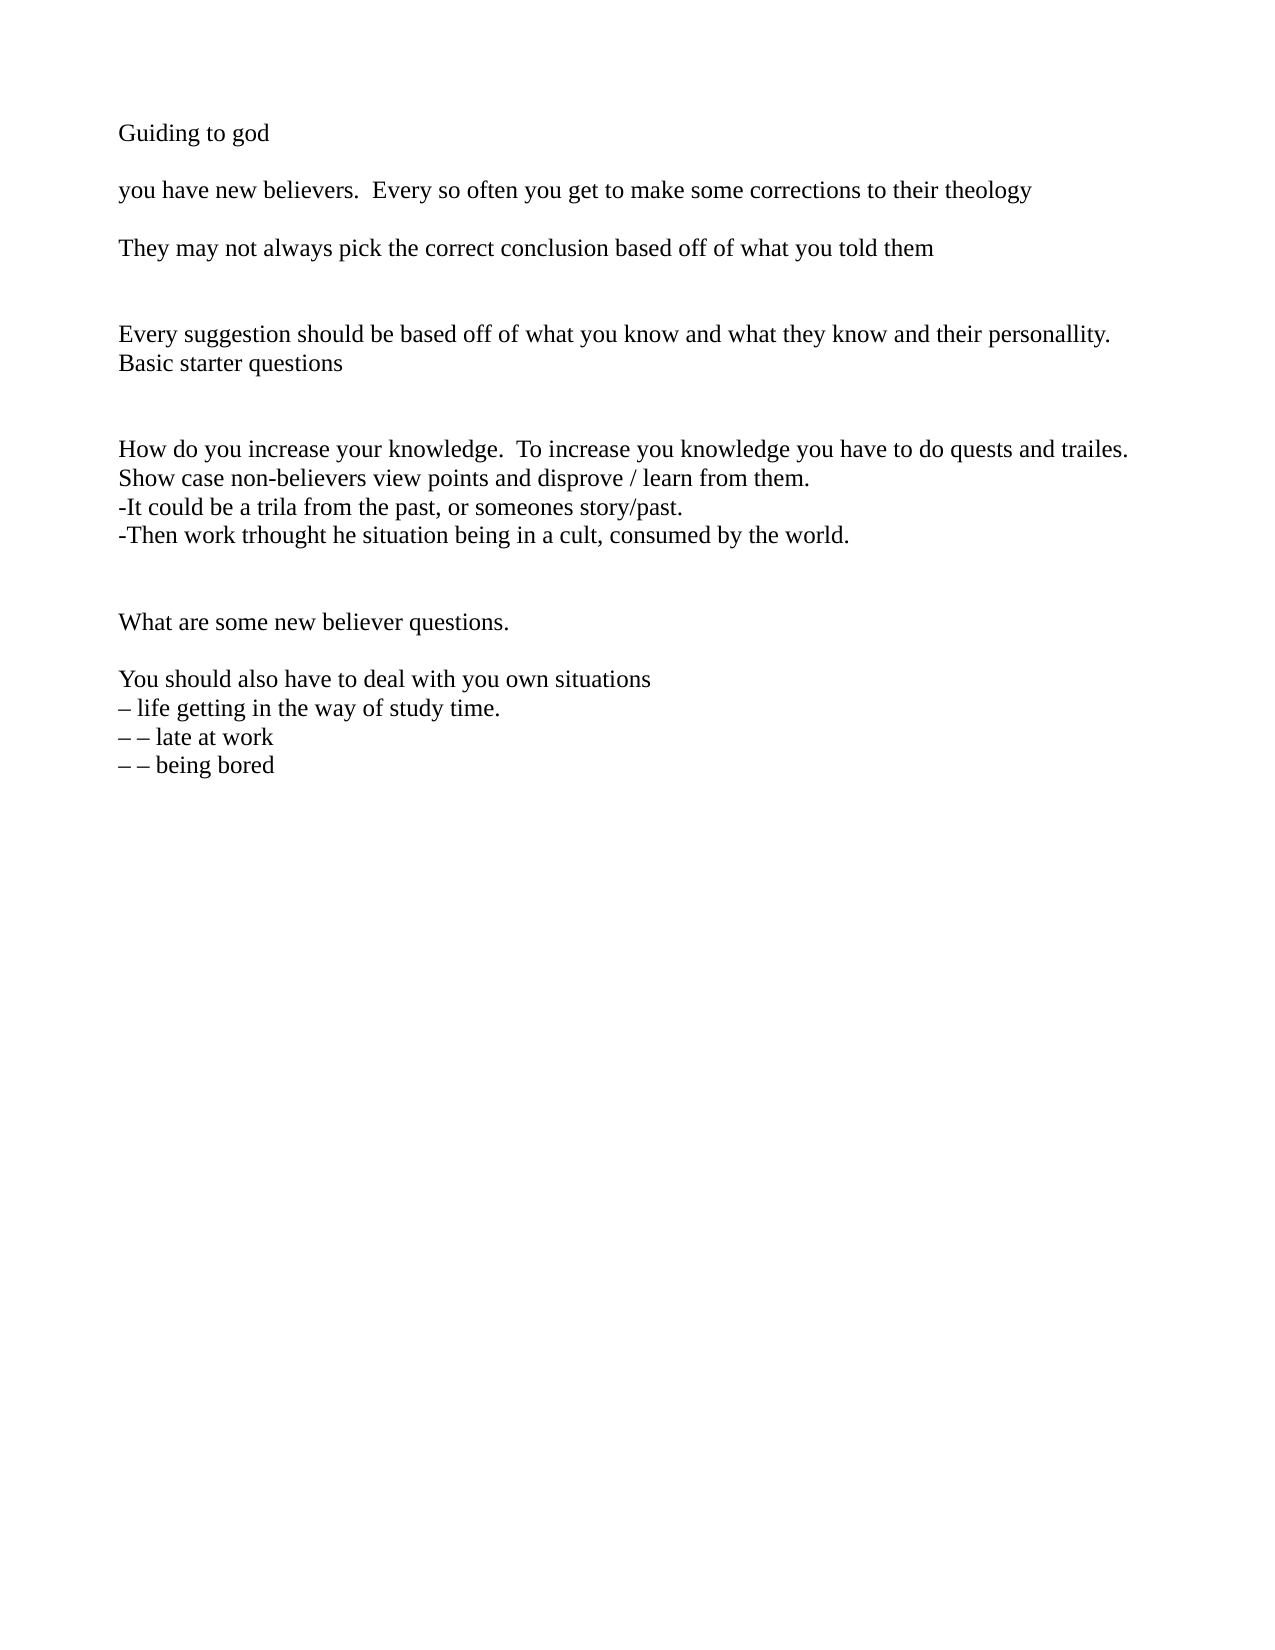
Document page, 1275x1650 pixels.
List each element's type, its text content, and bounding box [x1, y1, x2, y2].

text Guiding to god [118, 118, 1157, 147]
text you have new believers. Every so often you get to make some corrections to their theology [118, 176, 1157, 204]
text Every suggestion should be based off of what you know and what they know and their personallity. Basic starter questions [118, 319, 1157, 377]
text How do you increase your knowledge. To increase you knowledge you have to do quests and trailes. Show case non-believers view points and disprove / learn from them. [118, 434, 1157, 492]
text -It could be a trila from the past, or someones story/past. [118, 492, 1157, 521]
text – life getting in the way of study time. [118, 693, 1157, 722]
text -Then work trhought he situation being in a cult, consumed by the world. [118, 521, 1157, 549]
text – – being bored [118, 751, 1157, 779]
text What are some new believer questions. [118, 607, 1157, 636]
text They may not always pick the correct conclusion based off of what you told them [118, 233, 1157, 262]
text – – late at work [118, 722, 1157, 751]
text You should also have to deal with you own situations [118, 664, 1157, 693]
